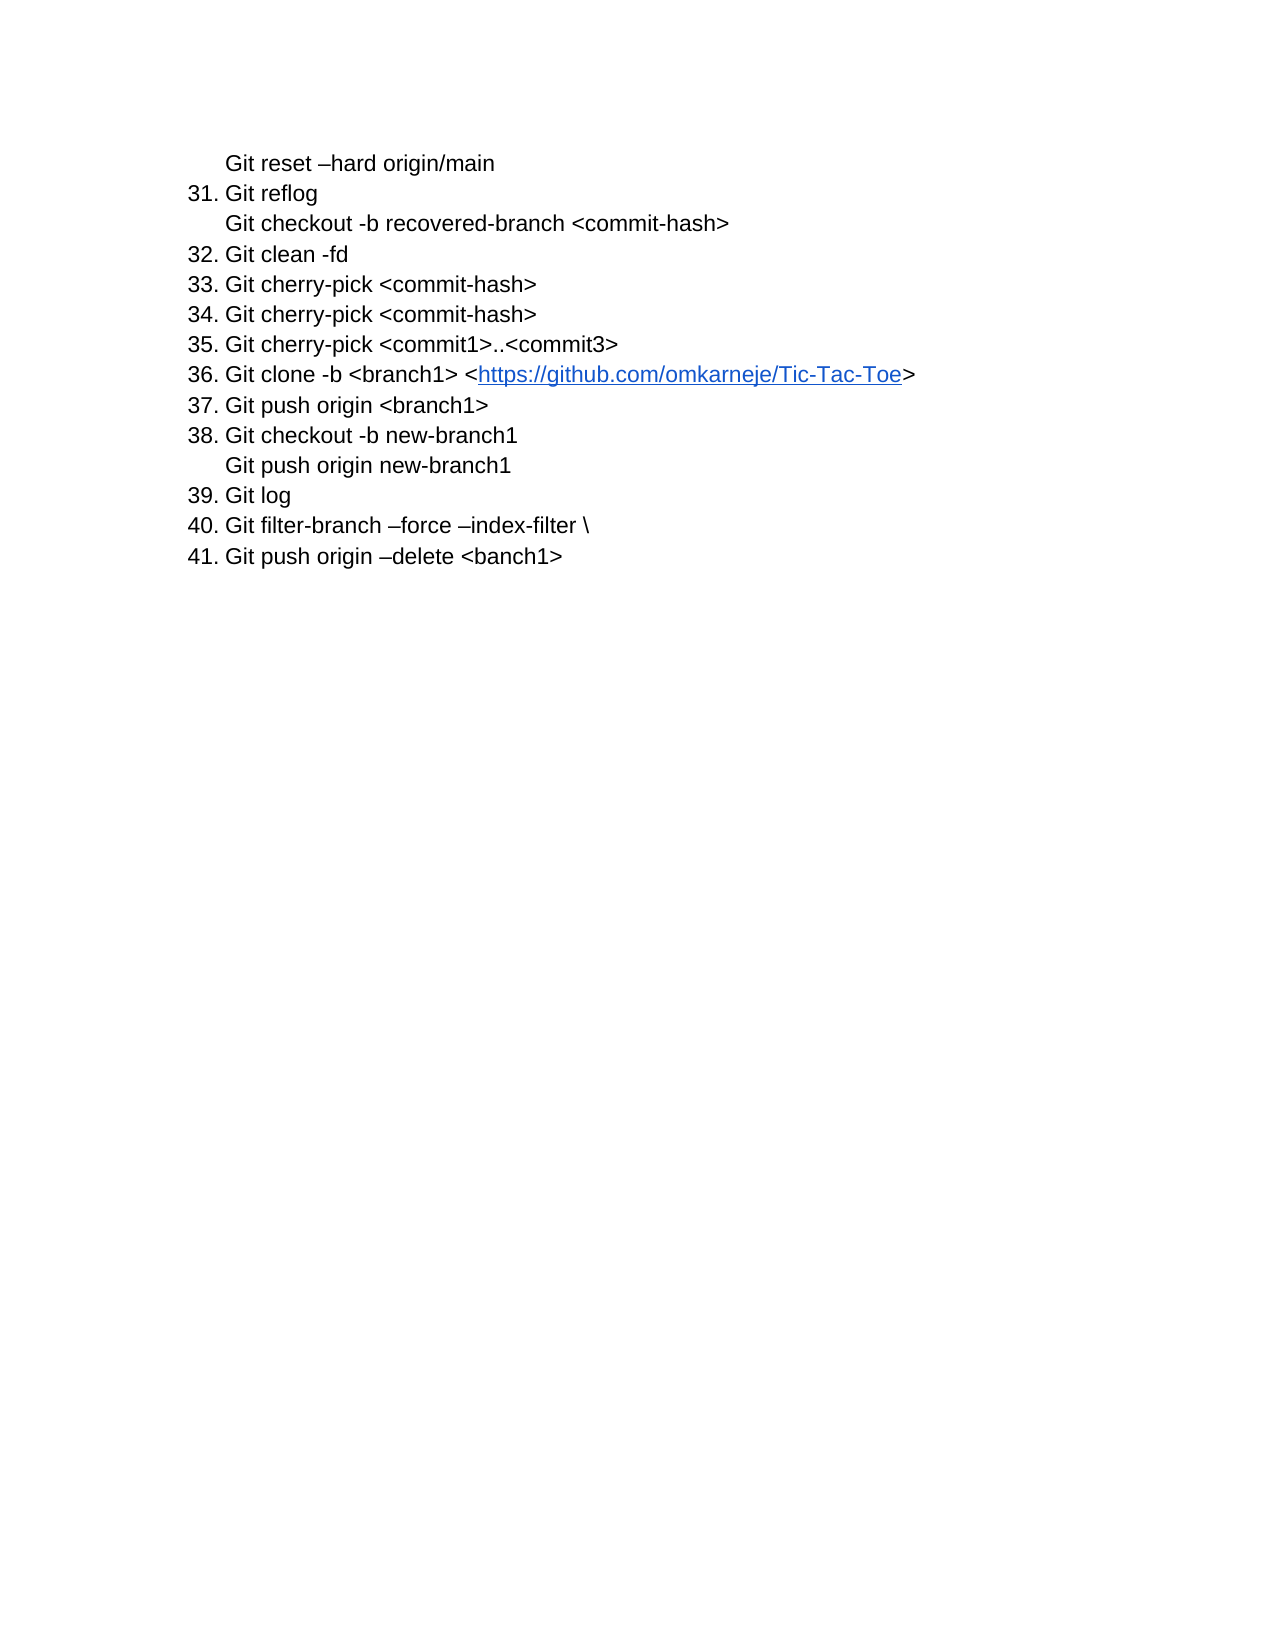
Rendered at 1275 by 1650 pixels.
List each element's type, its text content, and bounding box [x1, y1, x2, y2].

text Git reset –hard origin/main [225, 150, 1125, 176]
list Git cherry-pick <commit-hash> [187, 271, 1125, 297]
list Git push origin <branch1> [187, 392, 1125, 418]
list Git clone -b <branch1> <https://github.com/omkarneje/Tic-Tac-Toe> [187, 361, 1125, 388]
list Git clean -fd [187, 241, 1125, 267]
text Git checkout -b recovered-branch <commit-hash> [225, 210, 1125, 237]
list Git cherry-pick <commit-hash> [187, 301, 1125, 327]
list Git reflog [187, 180, 1125, 207]
list Git push origin –delete <banch1> [187, 543, 1125, 569]
list Git filter-branch –force –index-filter \ [187, 512, 1125, 539]
list Git cherry-pick <commit1>..<commit3> [187, 331, 1125, 358]
list Git log [187, 482, 1125, 509]
list Git checkout -b new-branch1 [187, 422, 1125, 448]
text Git push origin new-branch1 [225, 452, 1125, 478]
